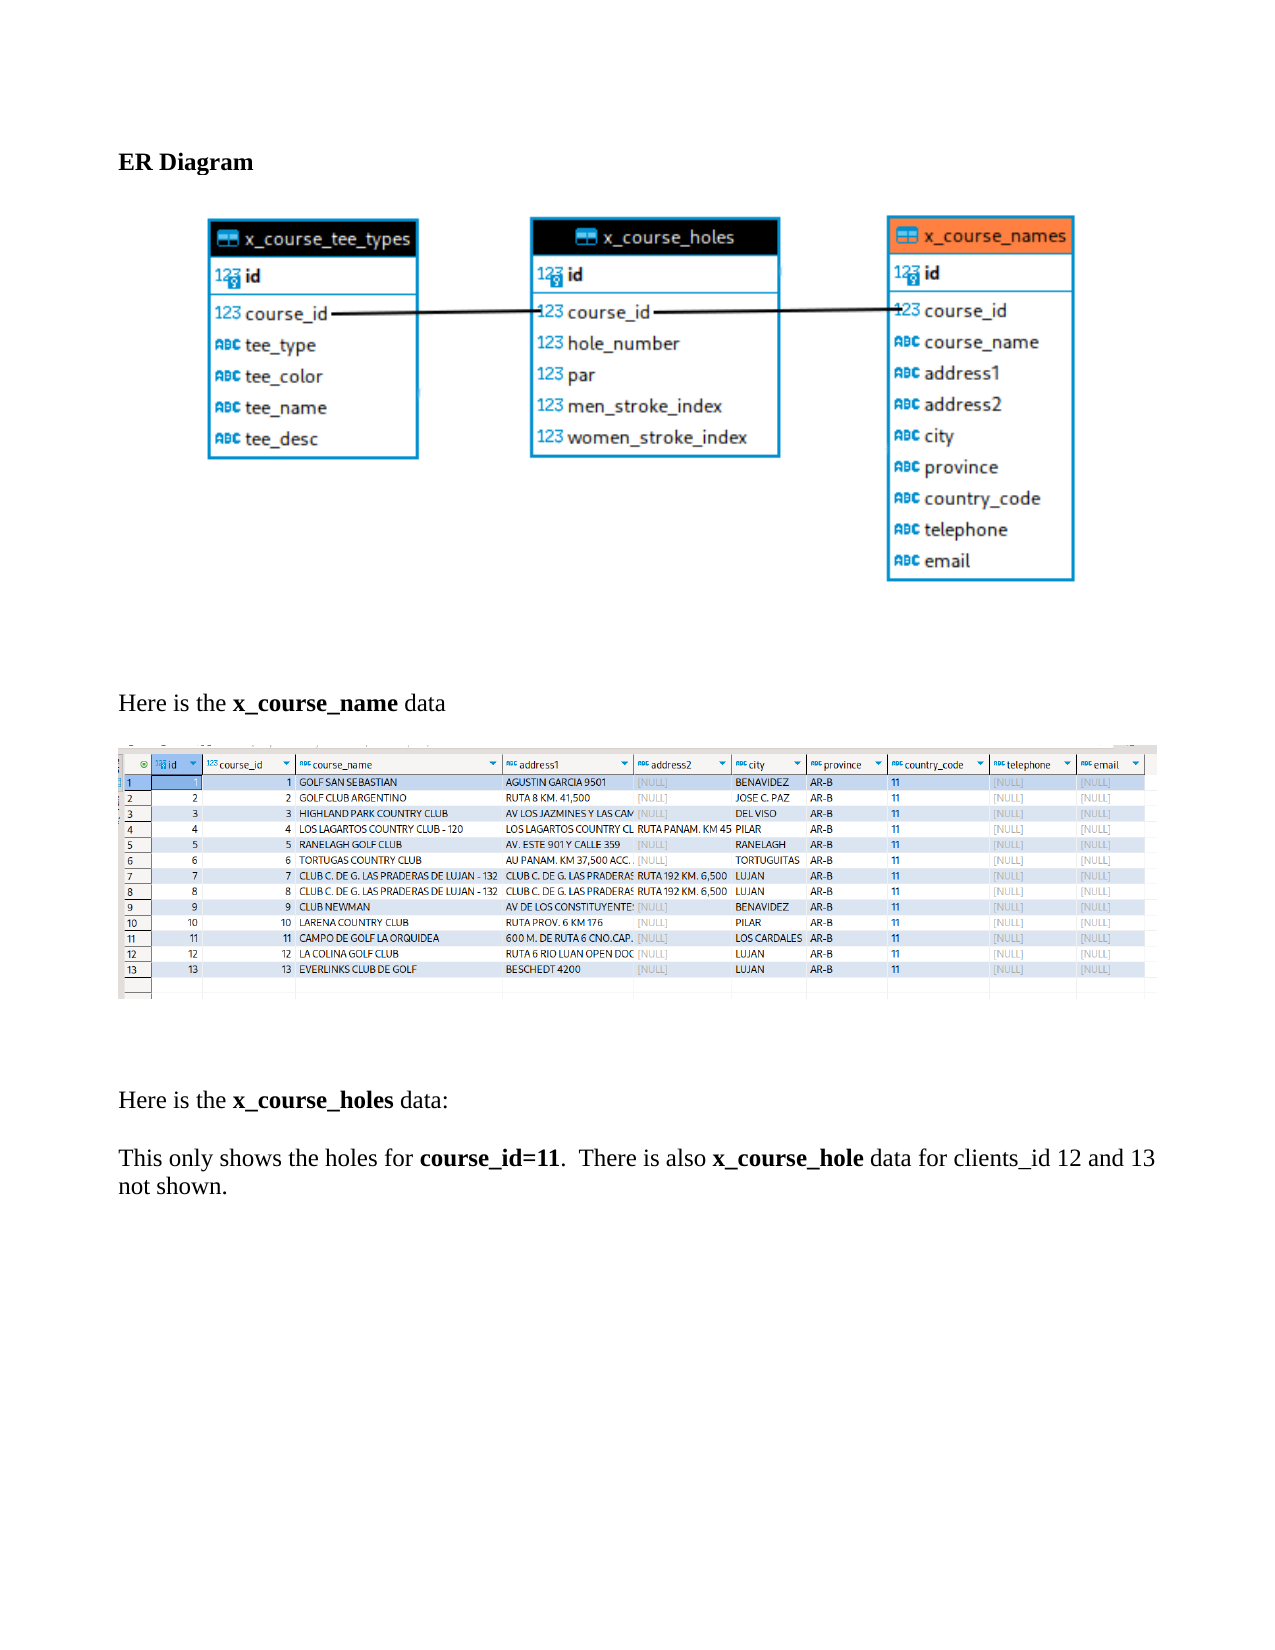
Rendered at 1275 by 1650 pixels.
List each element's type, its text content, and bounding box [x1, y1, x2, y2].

text Here is the x_course_holes data: This only shows the holes for course_id=11. There is also x_course_hole data for clients_id 12 and 13 not shown. [118, 1085, 1157, 1200]
text ER Diagram [118, 147, 1157, 176]
picture [118, 745, 1157, 999]
text Here is the x_course_name data [118, 688, 1157, 717]
picture [186, 175, 1089, 602]
